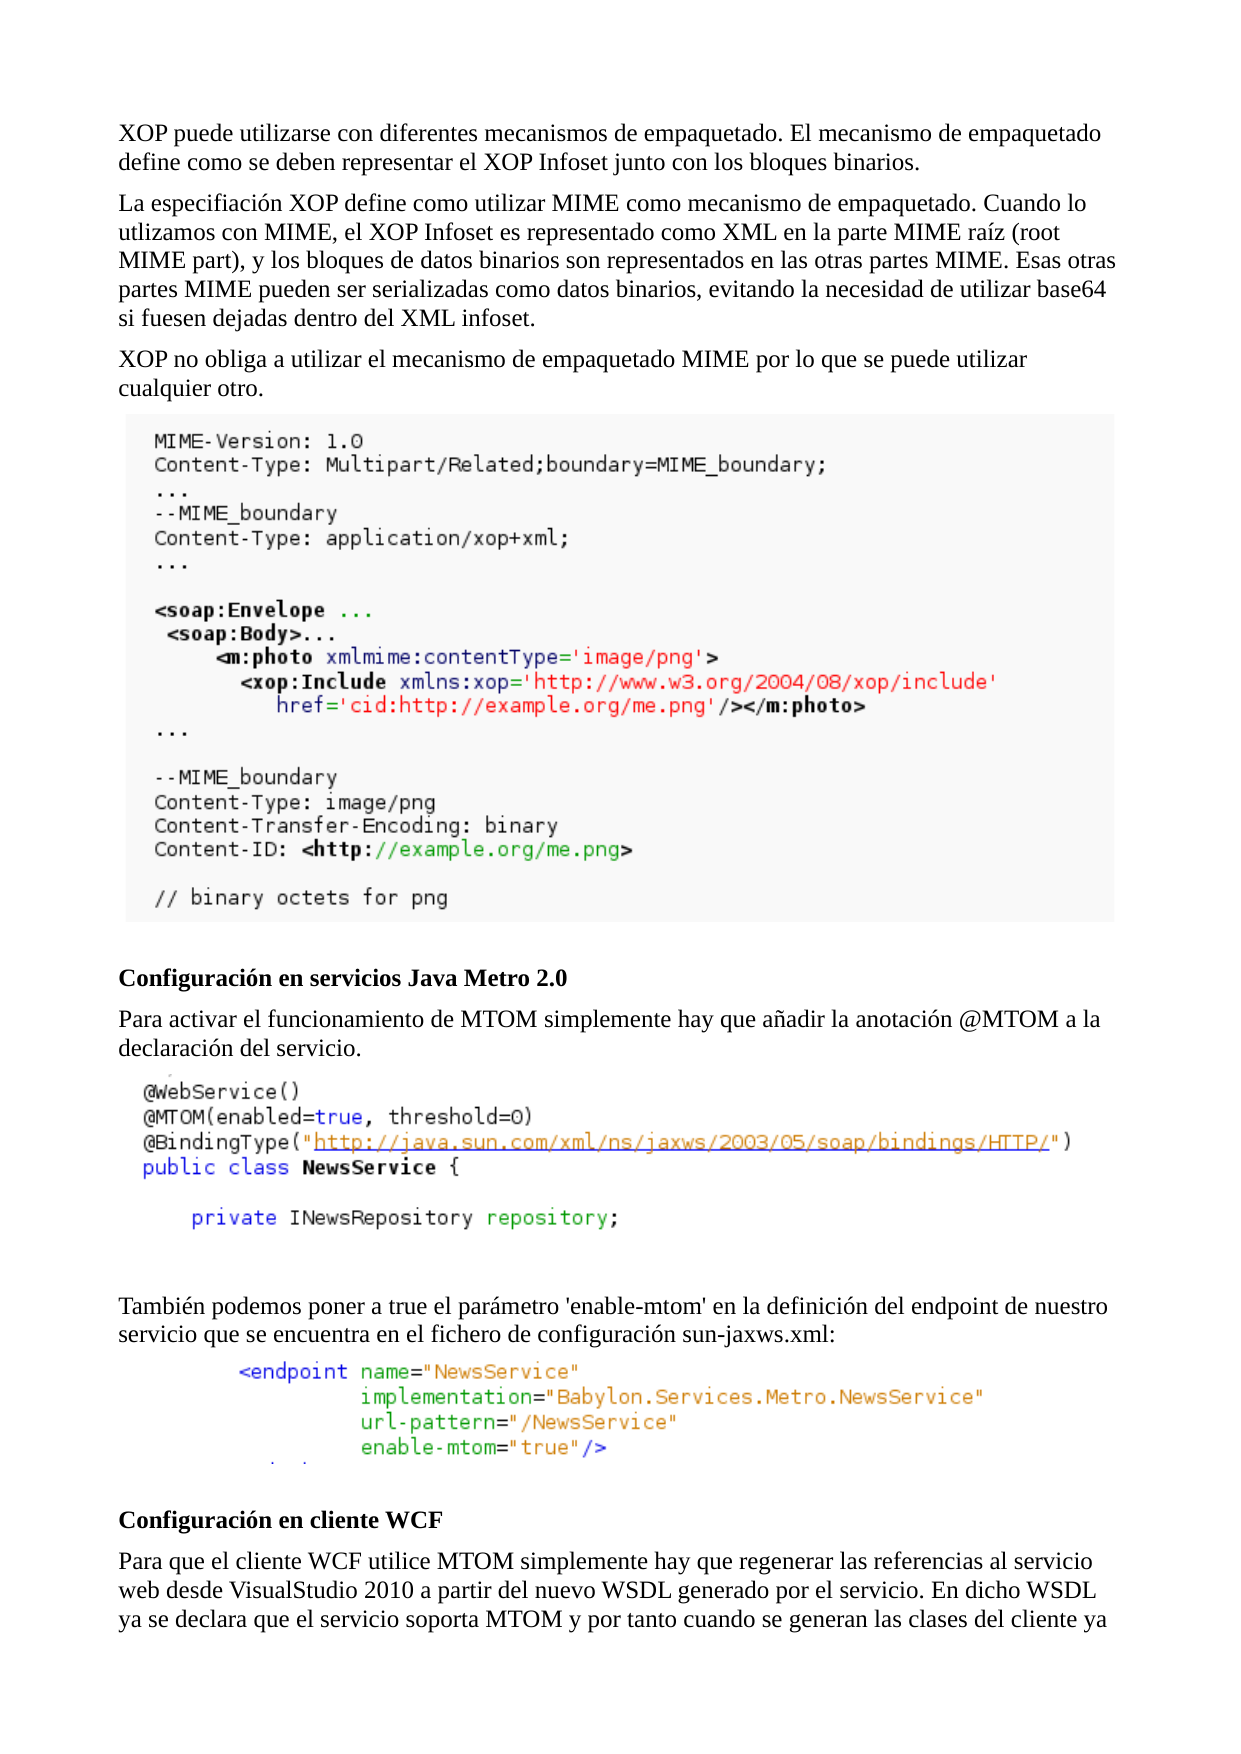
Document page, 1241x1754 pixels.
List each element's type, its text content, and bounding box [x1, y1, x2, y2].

text XOP no obliga a utilizar el mecanismo de empaquetado MIME por lo que se puede utilizar cualquier otro. [118, 344, 1122, 402]
text Configuración en servicios Java Metro 2.0 [118, 963, 1122, 992]
text También podemos poner a true el parámetro 'enable-mtom' en la definición del endpoint de nuestro servicio que se encuentra en el fichero de configuración sun-jaxws.xml: [118, 1291, 1122, 1348]
text Configuración en cliente WCF [118, 1505, 1122, 1534]
text Para que el cliente WCF utilice MTOM simplemente hay que regenerar las referencias al servicio web desde VisualStudio 2010 a partir del nuevo WSDL generado por el servicio. En dicho WSDL ya se declara que el servicio soporta MTOM y por tanto cuando se generan las clases del cliente ya [118, 1546, 1122, 1633]
text Para activar el funcionamiento de MTOM simplemente hay que añadir la anotación @MTOM a la declaración del servicio. [118, 1004, 1122, 1062]
picture [129, 1074, 1111, 1250]
picture [125, 414, 1115, 922]
text XOP puede utilizarse con diferentes mecanismos de empaquetado. El mecanismo de empaquetado define como se deben representar el XOP Infoset junto con los bloques binarios. [118, 118, 1122, 176]
picture [226, 1360, 1014, 1464]
text La especifiación XOP define como utilizar MIME como mecanismo de empaquetado. Cuando lo utlizamos con MIME, el XOP Infoset es representado como XML en la parte MIME raíz (root MIME part), y los bloques de datos binarios son representados en las otras partes MIME. Esas otras partes MIME pueden ser serializadas como datos binarios, evitando la necesidad de utilizar base64 si fuesen dejadas dentro del XML infoset. [118, 188, 1122, 332]
